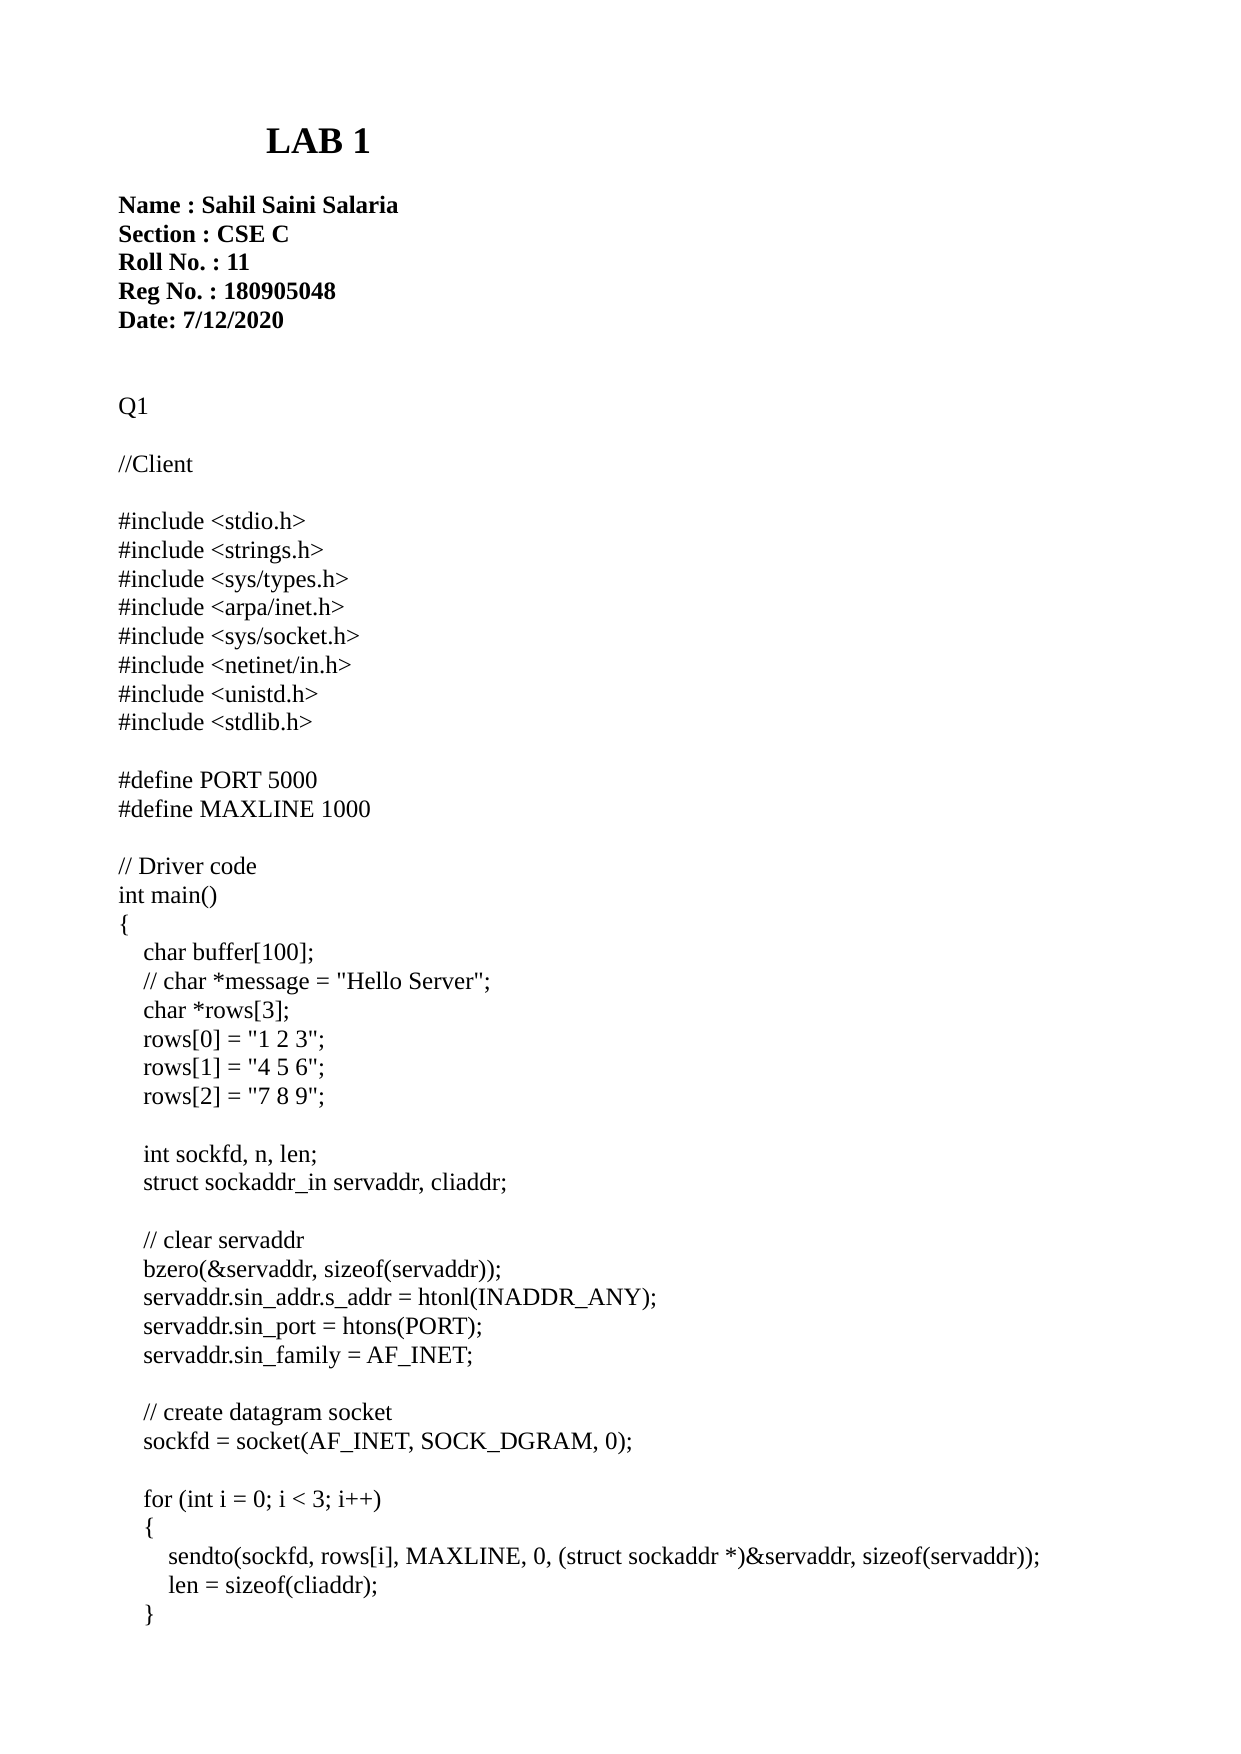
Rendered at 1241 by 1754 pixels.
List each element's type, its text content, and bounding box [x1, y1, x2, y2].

text } [118, 1599, 1122, 1627]
text char buffer[100]; [118, 937, 1122, 966]
text rows[2] = "7 8 9"; [118, 1081, 1122, 1110]
text servaddr.sin_addr.s_addr = htonl(INADDR_ANY); [118, 1282, 1122, 1311]
text int sockfd, n, len; [118, 1139, 1122, 1167]
text Reg No. : 180905048 [118, 276, 1122, 305]
text #include <netinet/in.h> [118, 650, 1122, 679]
text servaddr.sin_port = htons(PORT); [118, 1311, 1122, 1340]
text Section : CSE C [118, 219, 1122, 247]
text Roll No. : 11 [118, 247, 1122, 276]
text Date: 7/12/2020 [118, 305, 1122, 334]
text //Client [118, 449, 1122, 477]
text sendto(sockfd, rows[i], MAXLINE, 0, (struct sockaddr *)&servaddr, sizeof(servaddr)); [118, 1541, 1122, 1570]
text #define MAXLINE 1000 [118, 794, 1122, 822]
text Name : Sahil Saini Salaria [118, 190, 1122, 219]
text struct sockaddr_in servaddr, cliaddr; [118, 1167, 1122, 1196]
text // clear servaddr [118, 1225, 1122, 1254]
text LAB 1 [118, 118, 1122, 161]
text int main() [118, 880, 1122, 909]
text servaddr.sin_family = AF_INET; [118, 1340, 1122, 1369]
text { [118, 909, 1122, 937]
text for (int i = 0; i < 3; i++) [118, 1484, 1122, 1512]
text len = sizeof(cliaddr); [118, 1570, 1122, 1599]
text #include <stdlib.h> [118, 707, 1122, 736]
text #include <arpa/inet.h> [118, 592, 1122, 621]
text // char *message = "Hello Server"; [118, 966, 1122, 995]
text // create datagram socket [118, 1397, 1122, 1426]
text { [118, 1512, 1122, 1541]
text #include <strings.h> [118, 535, 1122, 564]
text Q1 [118, 391, 1122, 420]
text rows[0] = "1 2 3"; [118, 1024, 1122, 1052]
text sockfd = socket(AF_INET, SOCK_DGRAM, 0); [118, 1426, 1122, 1455]
text // Driver code [118, 851, 1122, 880]
text char *rows[3]; [118, 995, 1122, 1024]
text #include <stdio.h> [118, 506, 1122, 535]
text #include <sys/socket.h> [118, 621, 1122, 650]
text #define PORT 5000 [118, 765, 1122, 794]
text rows[1] = "4 5 6"; [118, 1052, 1122, 1081]
text bzero(&servaddr, sizeof(servaddr)); [118, 1254, 1122, 1282]
text #include <sys/types.h> [118, 564, 1122, 592]
text #include <unistd.h> [118, 679, 1122, 707]
